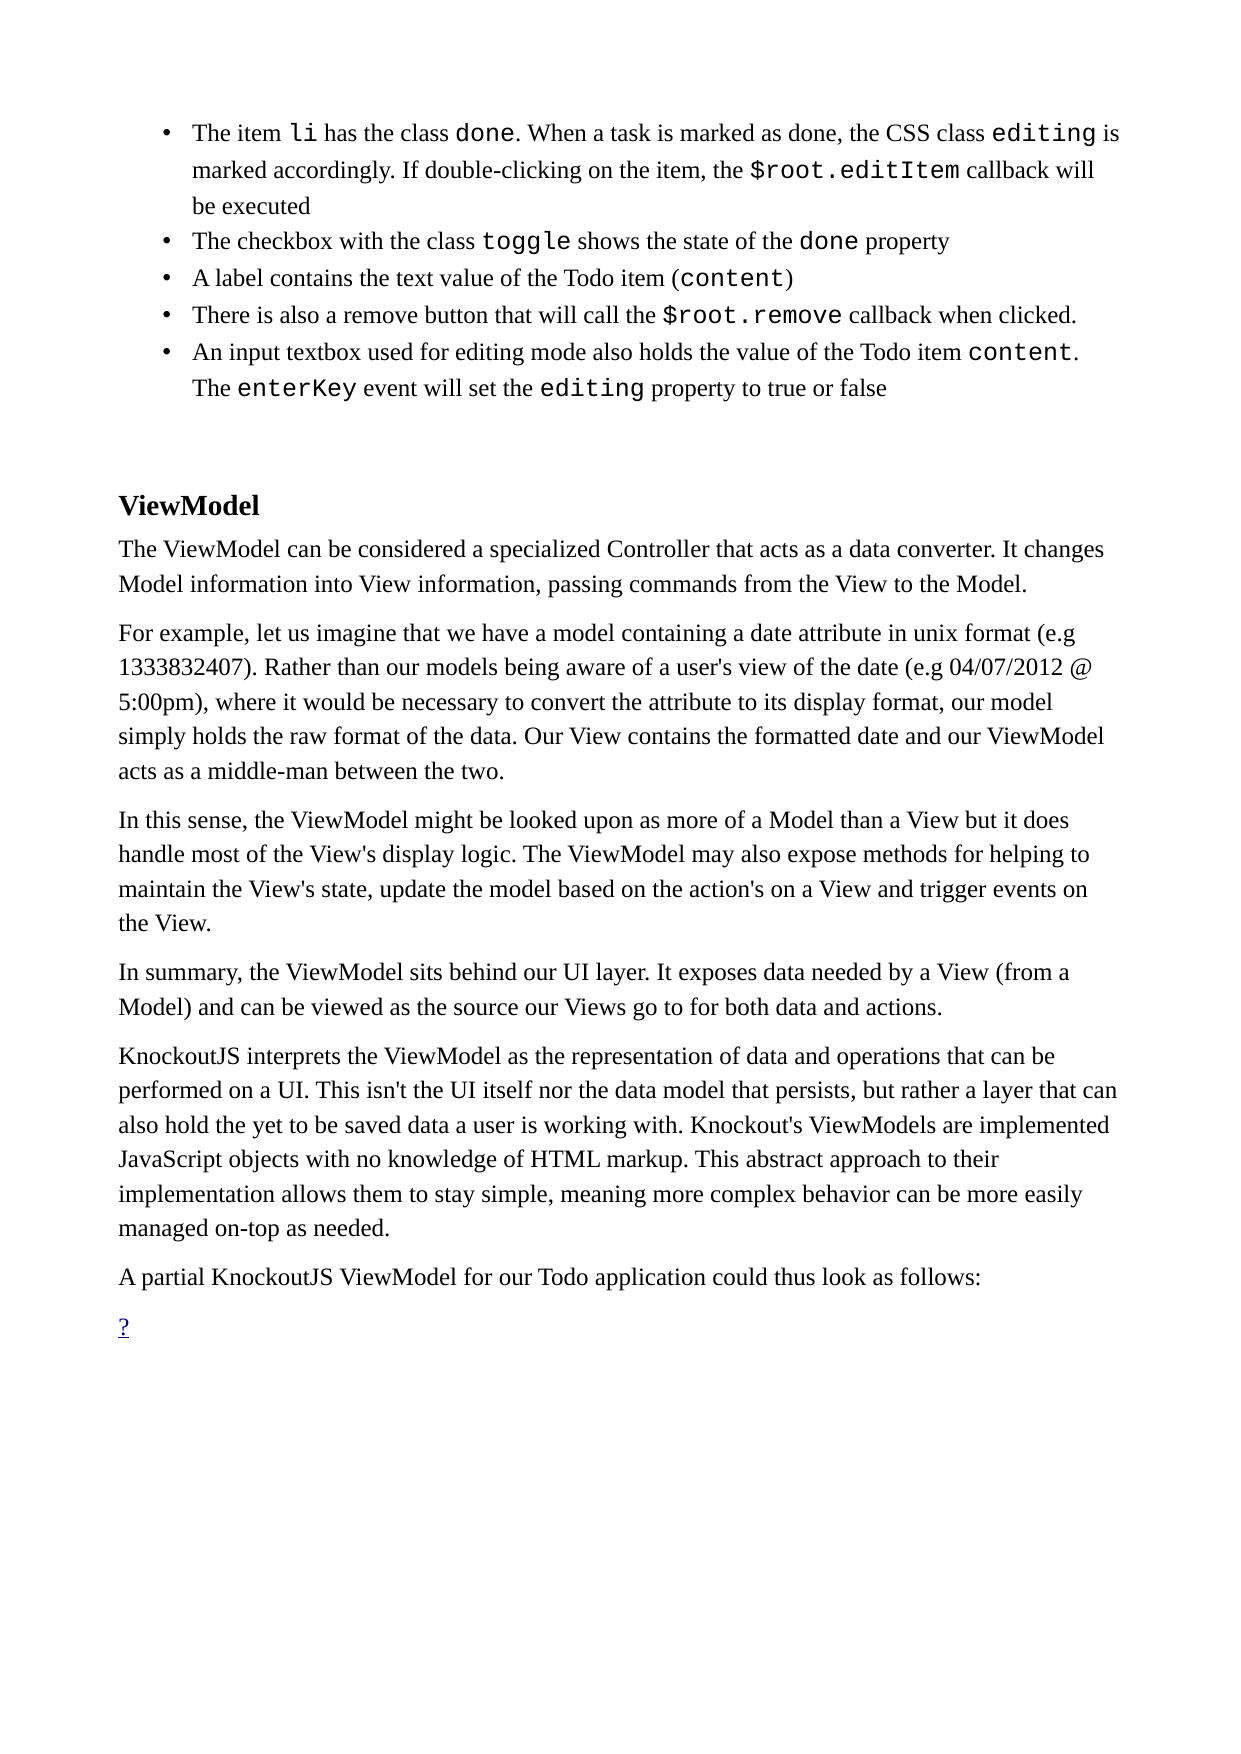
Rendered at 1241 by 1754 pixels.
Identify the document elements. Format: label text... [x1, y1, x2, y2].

text For example, let us imagine that we have a model containing a date attribute in unix format (e.g 1333832407). Rather than our models being aware of a user's view of the date (e.g 04/07/2012 @ 5:00pm), where it would be necessary to convert the attribute to its display format, our model simply holds the raw format of the data. Our View contains the formatted date and our ViewModel acts as a middle-man between the two. [118, 618, 1122, 785]
list The item li has the class done. When a task is marked as done, the CSS class editing is marked accordingly. If double-clicking on the item, the $root.editItem callback will be executed [162, 118, 1122, 220]
text In this sense, the ViewModel might be looked upon as more of a Model than a View but it does handle most of the View's display logic. The ViewModel may also expose methods for helping to maintain the View's state, update the model based on the action's on a View and trigger events on the View. [118, 805, 1122, 937]
text In summary, the ViewModel sits behind our UI layer. It exposes data needed by a View (from a Model) and can be viewed as the source our Views go to for both data and actions. [118, 957, 1122, 1021]
text KnockoutJS interprets the ViewModel as the representation of data and operations that can be performed on a UI. This isn't the UI itself nor the data model that persists, but rather a layer that can also hold the yet to be saved data a user is working with. Knockout's ViewModels are implemented JavaScript objects with no knowledge of HTML markup. This abstract approach to their implementation allows them to stay simple, meaning more complex behavior can be more easily managed on-top as needed. [118, 1041, 1122, 1242]
subtitle ViewModel [118, 488, 1122, 522]
list A label contains the text value of the Todo item (content) [162, 263, 1122, 293]
list There is also a remove button that will call the $root.remove callback when clicked. [162, 300, 1122, 331]
text ? [118, 1312, 1122, 1340]
text A partial KnockoutJS ViewModel for our Todo application could thus look as follows: [118, 1262, 1122, 1291]
list An input textbox used for editing mode also holds the value of the Todo item content. The enterKey event will set the editing property to true or false [162, 337, 1122, 404]
list The checkbox with the class toggle shows the state of the done property [162, 226, 1122, 257]
text The ViewModel can be considered a specialized Controller that acts as a data converter. It changes Model information into View information, passing commands from the View to the Model. [118, 534, 1122, 598]
